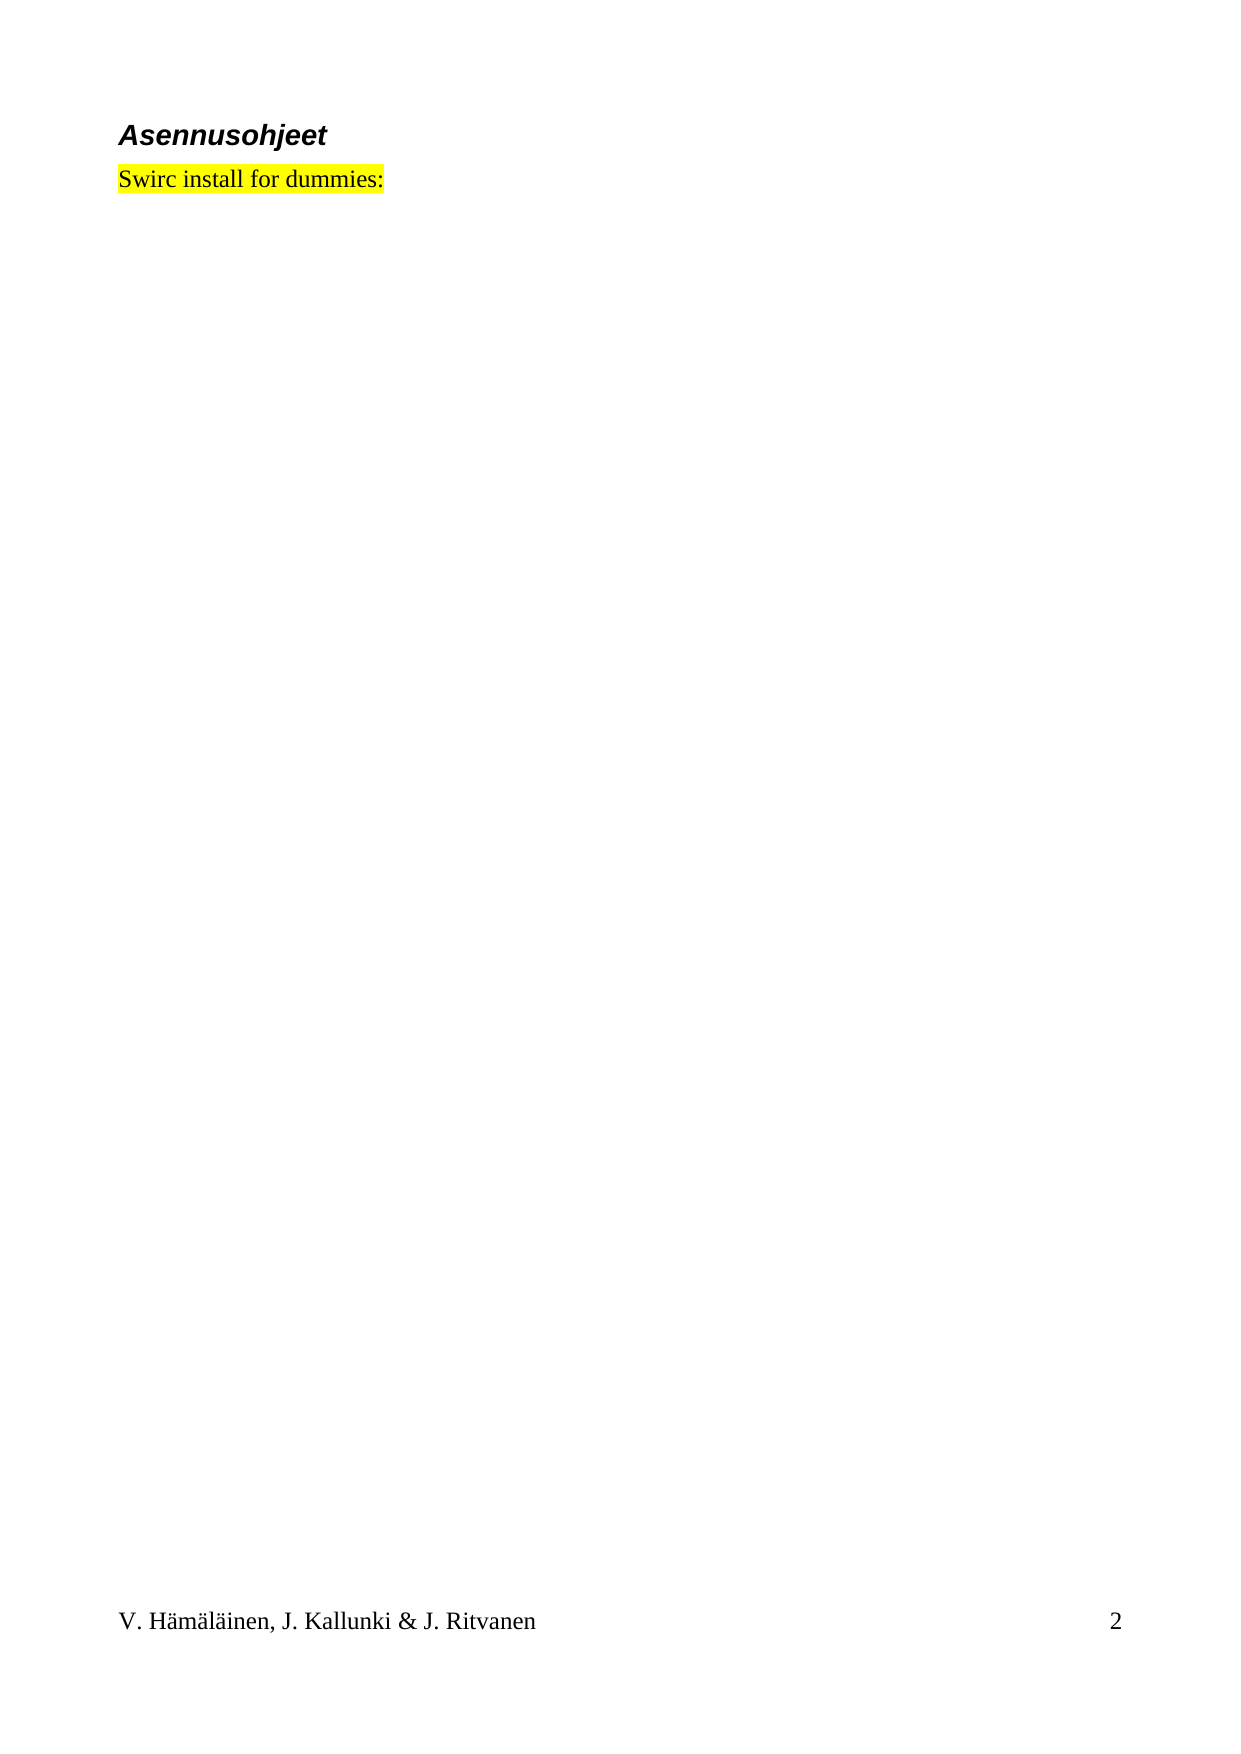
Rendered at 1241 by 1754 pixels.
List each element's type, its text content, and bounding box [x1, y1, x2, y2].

subtitle Asennusohjeet [118, 118, 1122, 152]
text Swirc install for dummies: [118, 164, 1122, 193]
